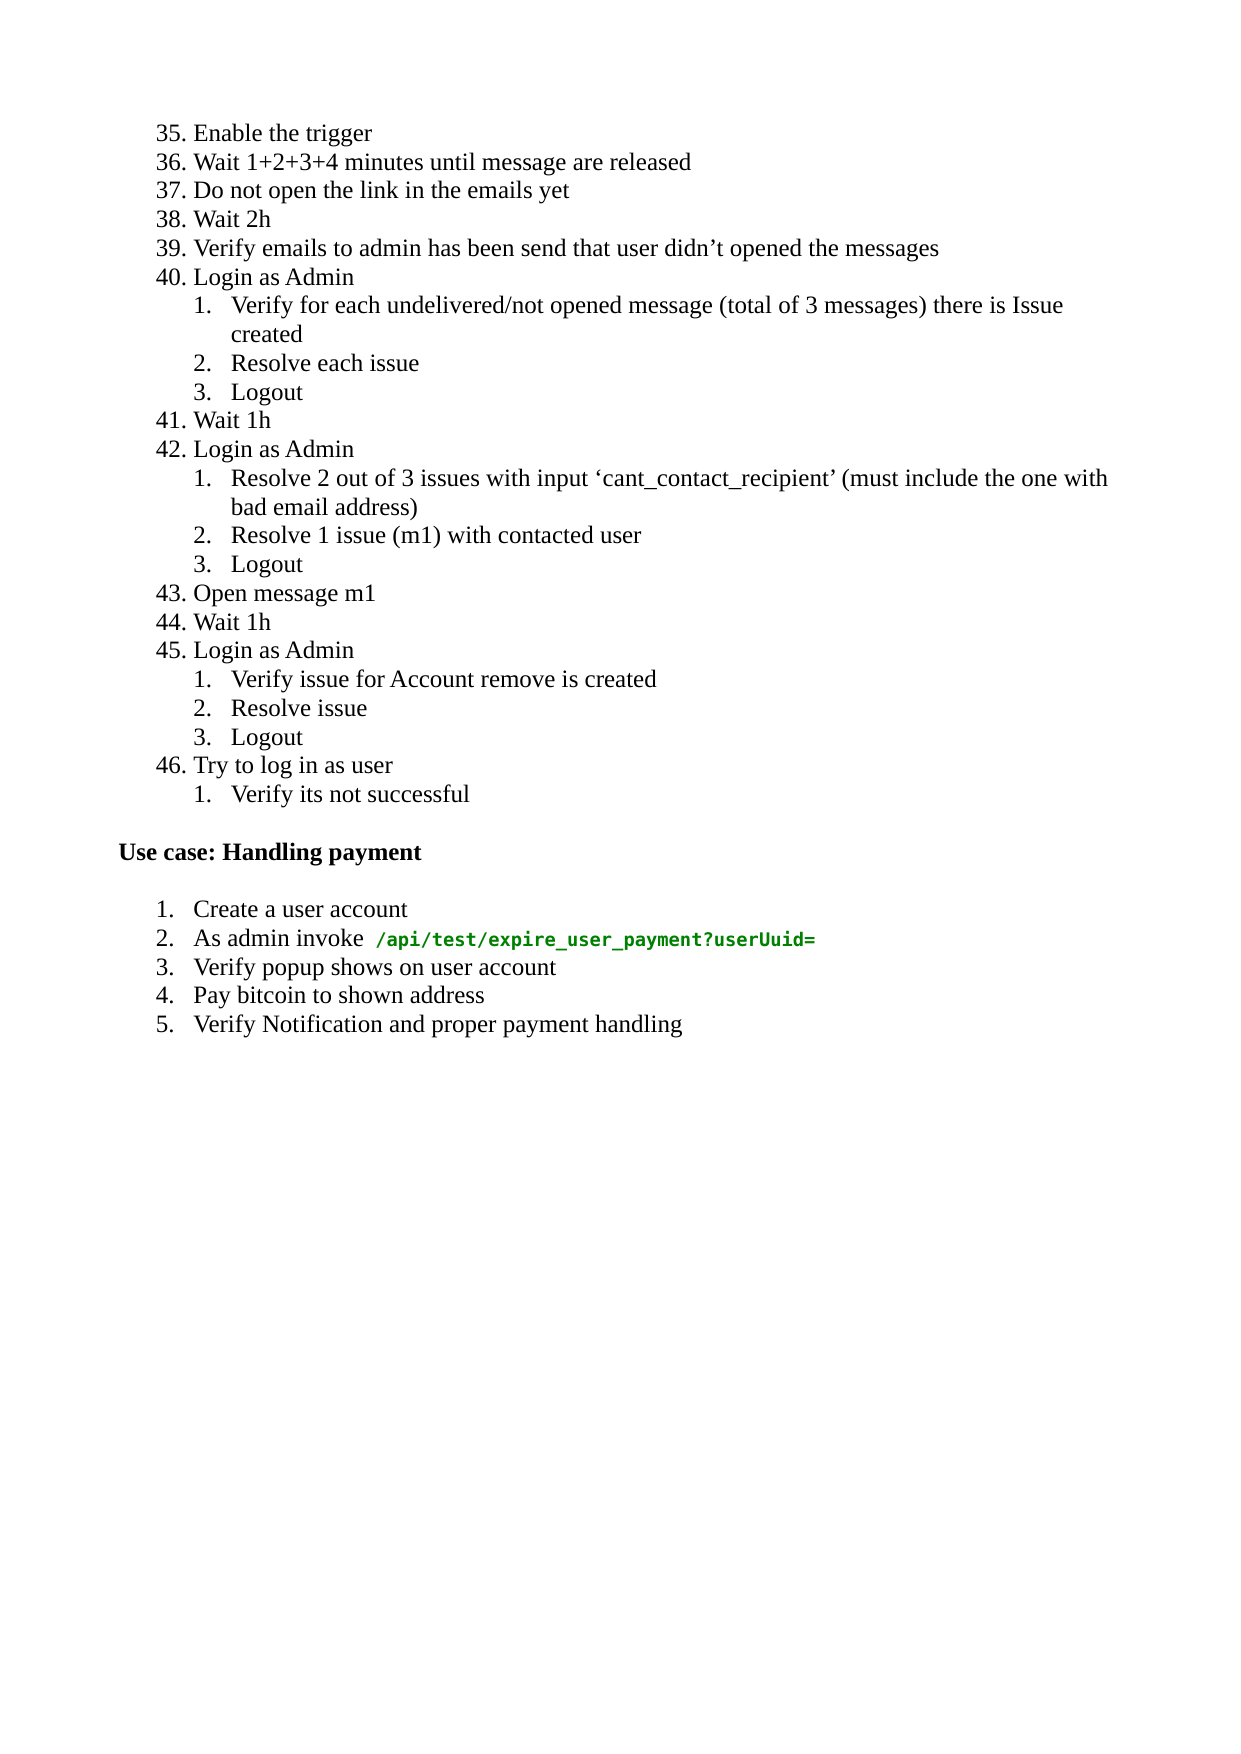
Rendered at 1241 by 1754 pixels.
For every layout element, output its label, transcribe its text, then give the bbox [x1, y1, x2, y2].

list Do not open the link in the emails yet [156, 176, 1122, 204]
list Wait 1h [156, 406, 1122, 434]
list As admin invoke /api/test/expire_user_payment?userUuid= [156, 923, 1122, 952]
list Login as Admin [156, 636, 1122, 664]
list Create a user account [156, 894, 1122, 923]
list Login as Admin [156, 434, 1122, 463]
list Verify for each undelivered/not opened message (total of 3 messages) there is Issue created [193, 291, 1122, 348]
list Wait 1+2+3+4 minutes until message are released [156, 147, 1122, 176]
list Resolve each issue [193, 348, 1122, 377]
list Resolve issue [193, 693, 1122, 722]
list Pay bitcoin to shown address [156, 981, 1122, 1009]
text Use case: Handling payment [118, 837, 1122, 866]
list Resolve 2 out of 3 issues with input ‘cant_contact_recipient’ (must include the one with bad email address) [193, 463, 1122, 521]
list Try to log in as user [156, 751, 1122, 779]
list Open message m1 [156, 578, 1122, 607]
list Logout [193, 722, 1122, 751]
list Verify Notification and proper payment handling [156, 1009, 1122, 1038]
list Verify issue for Account remove is created [193, 664, 1122, 693]
list Enable the trigger [156, 118, 1122, 147]
list Verify emails to admin has been send that user didn’t opened the messages [156, 233, 1122, 262]
list Login as Admin [156, 262, 1122, 291]
list Verify its not successful [193, 779, 1122, 808]
list Verify popup shows on user account [156, 952, 1122, 981]
list Logout [193, 549, 1122, 578]
list Wait 2h [156, 204, 1122, 233]
list Logout [193, 377, 1122, 406]
list Wait 1h [156, 607, 1122, 636]
list Resolve 1 issue (m1) with contacted user [193, 521, 1122, 549]
